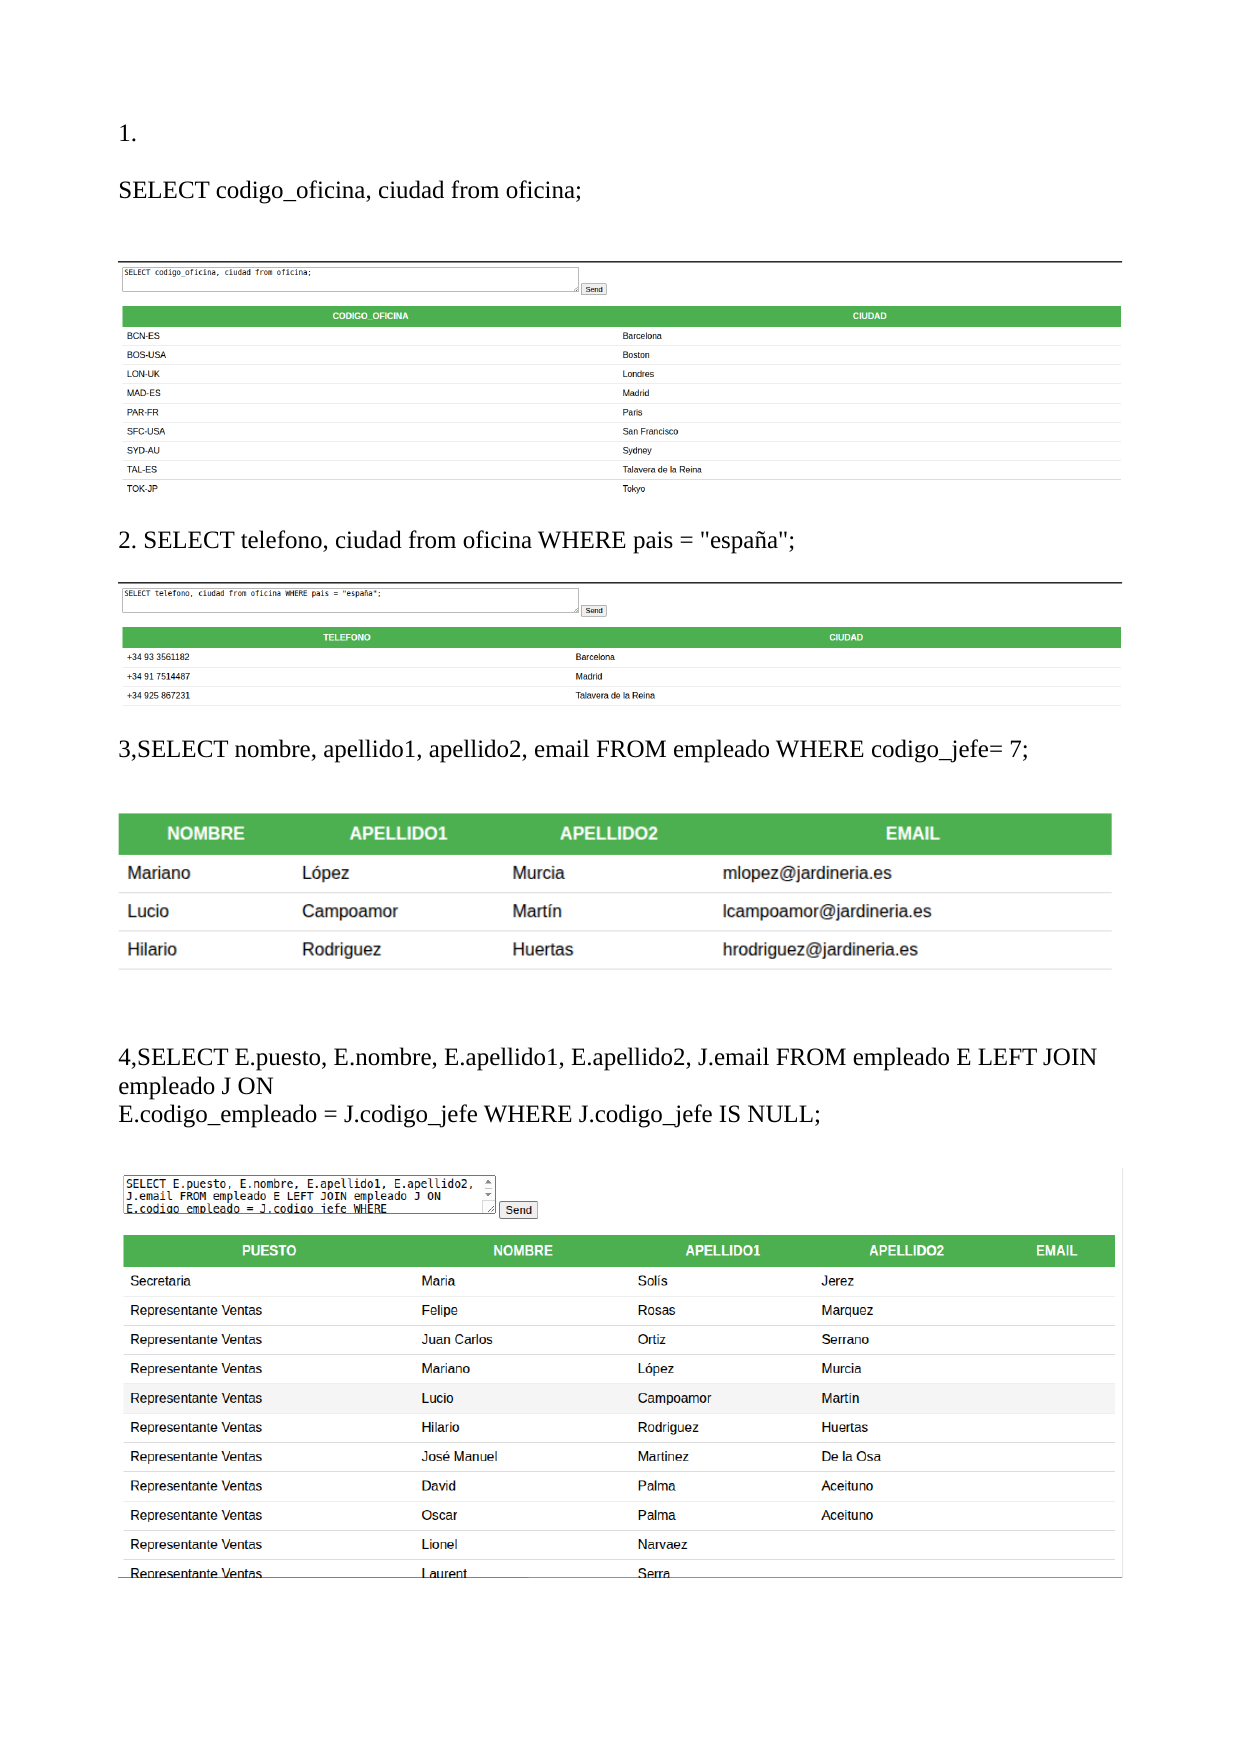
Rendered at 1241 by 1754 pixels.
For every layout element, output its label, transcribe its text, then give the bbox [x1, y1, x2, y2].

picture [118, 582, 1123, 706]
text 3,SELECT nombre, apellido1, apellido2, email FROM empleado WHERE codigo_jefe= 7; [118, 734, 1122, 763]
text 2. SELECT telefono, ciudad from oficina WHERE pais = "españa"; [118, 525, 1122, 554]
picture [118, 1168, 1123, 1578]
text 1. [118, 118, 1122, 147]
picture [118, 261, 1123, 497]
text 4,SELECT E.puesto, E.nombre, E.apellido1, E.apellido2, J.email FROM empleado E LEFT JOIN empleado J ON [118, 1042, 1122, 1099]
text E.codigo_empleado = J.codigo_jefe WHERE J.codigo_jefe IS NULL; [118, 1099, 1122, 1128]
picture [110, 808, 1115, 985]
text SELECT codigo_oficina, ciudad from oficina; [118, 176, 1122, 204]
